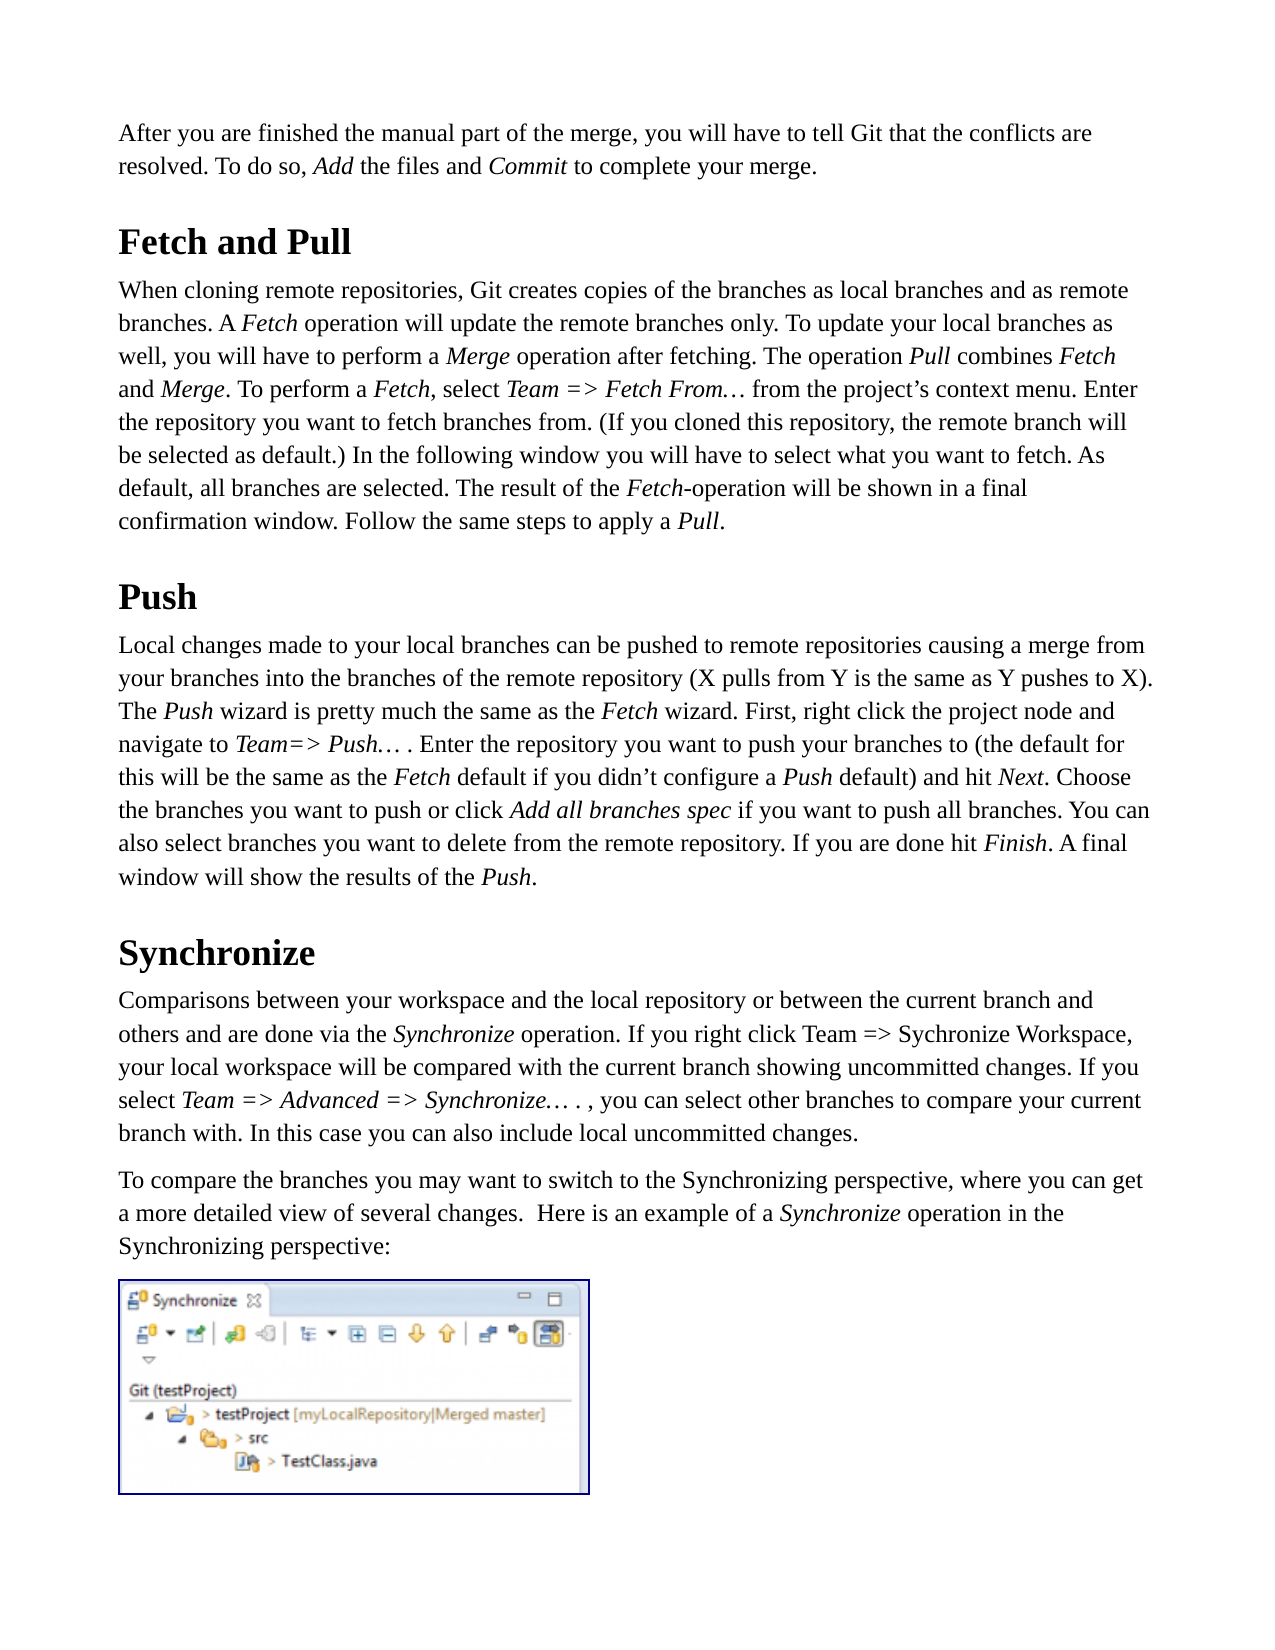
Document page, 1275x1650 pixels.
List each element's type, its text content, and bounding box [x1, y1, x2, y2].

text After you are finished the manual part of the merge, you will have to tell Git that the conflicts are resolved. To do so, Add the files and Commit to complete your merge. [118, 118, 1157, 180]
text Comparisons between your workspace and the local repository or between the current branch and others and are done via the Synchronize operation. If you right click Team => Sychronize Workspace, your local workspace will be compared with the current branch showing uncommitted changes. If you select Team => Advanced => Synchronize… . , you can select other branches to compare your current branch with. In this case you can also include local uncommitted changes. [118, 986, 1157, 1146]
text Local changes made to your local branches can be pushed to remote repositories causing a merge from your branches into the branches of the remote repository (X pulls from Y is the same as Y pushes to X). The Push wizard is pretty much the same as the Fetch wizard. First, right click the project node and navigate to Team=> Push… . Enter the repository you want to push your branches to (the default for this will be the same as the Fetch default if you didn’t configure a Push default) and hit Next. Choose the branches you want to push or click Add all branches spec if you want to push all branches. You can also select branches you want to delete from the remote repository. If you are done hit Finish. A final window will show the results of the Push. [118, 630, 1157, 890]
subtitle Fetch and Pull [118, 219, 1157, 263]
subtitle Synchronize [118, 930, 1157, 973]
picture [120, 1281, 588, 1493]
text When cloning remote repositories, Git creates copies of the branches as local branches and as remote branches. A Fetch operation will update the remote branches only. To update your local branches as well, you will have to perform a Merge operation after fetching. The operation Pull combines Fetch and Merge. To perform a Fetch, select Team => Fetch From… from the project’s context menu. Enter the repository you want to fetch branches from. (If you cloned this repository, the remote branch will be selected as default.) In the following window you will have to select what you want to fetch. As default, all branches are selected. The result of the Fetch-operation will be shown in a final confirmation window. Follow the same steps to apply a Pull. [118, 275, 1157, 535]
subtitle Push [118, 575, 1157, 618]
text To compare the branches you may want to switch to the Synchronizing perspective, where you can get a more detailed view of several changes. Here is an example of a Synchronize operation in the Synchronizing perspective: [118, 1165, 1157, 1260]
